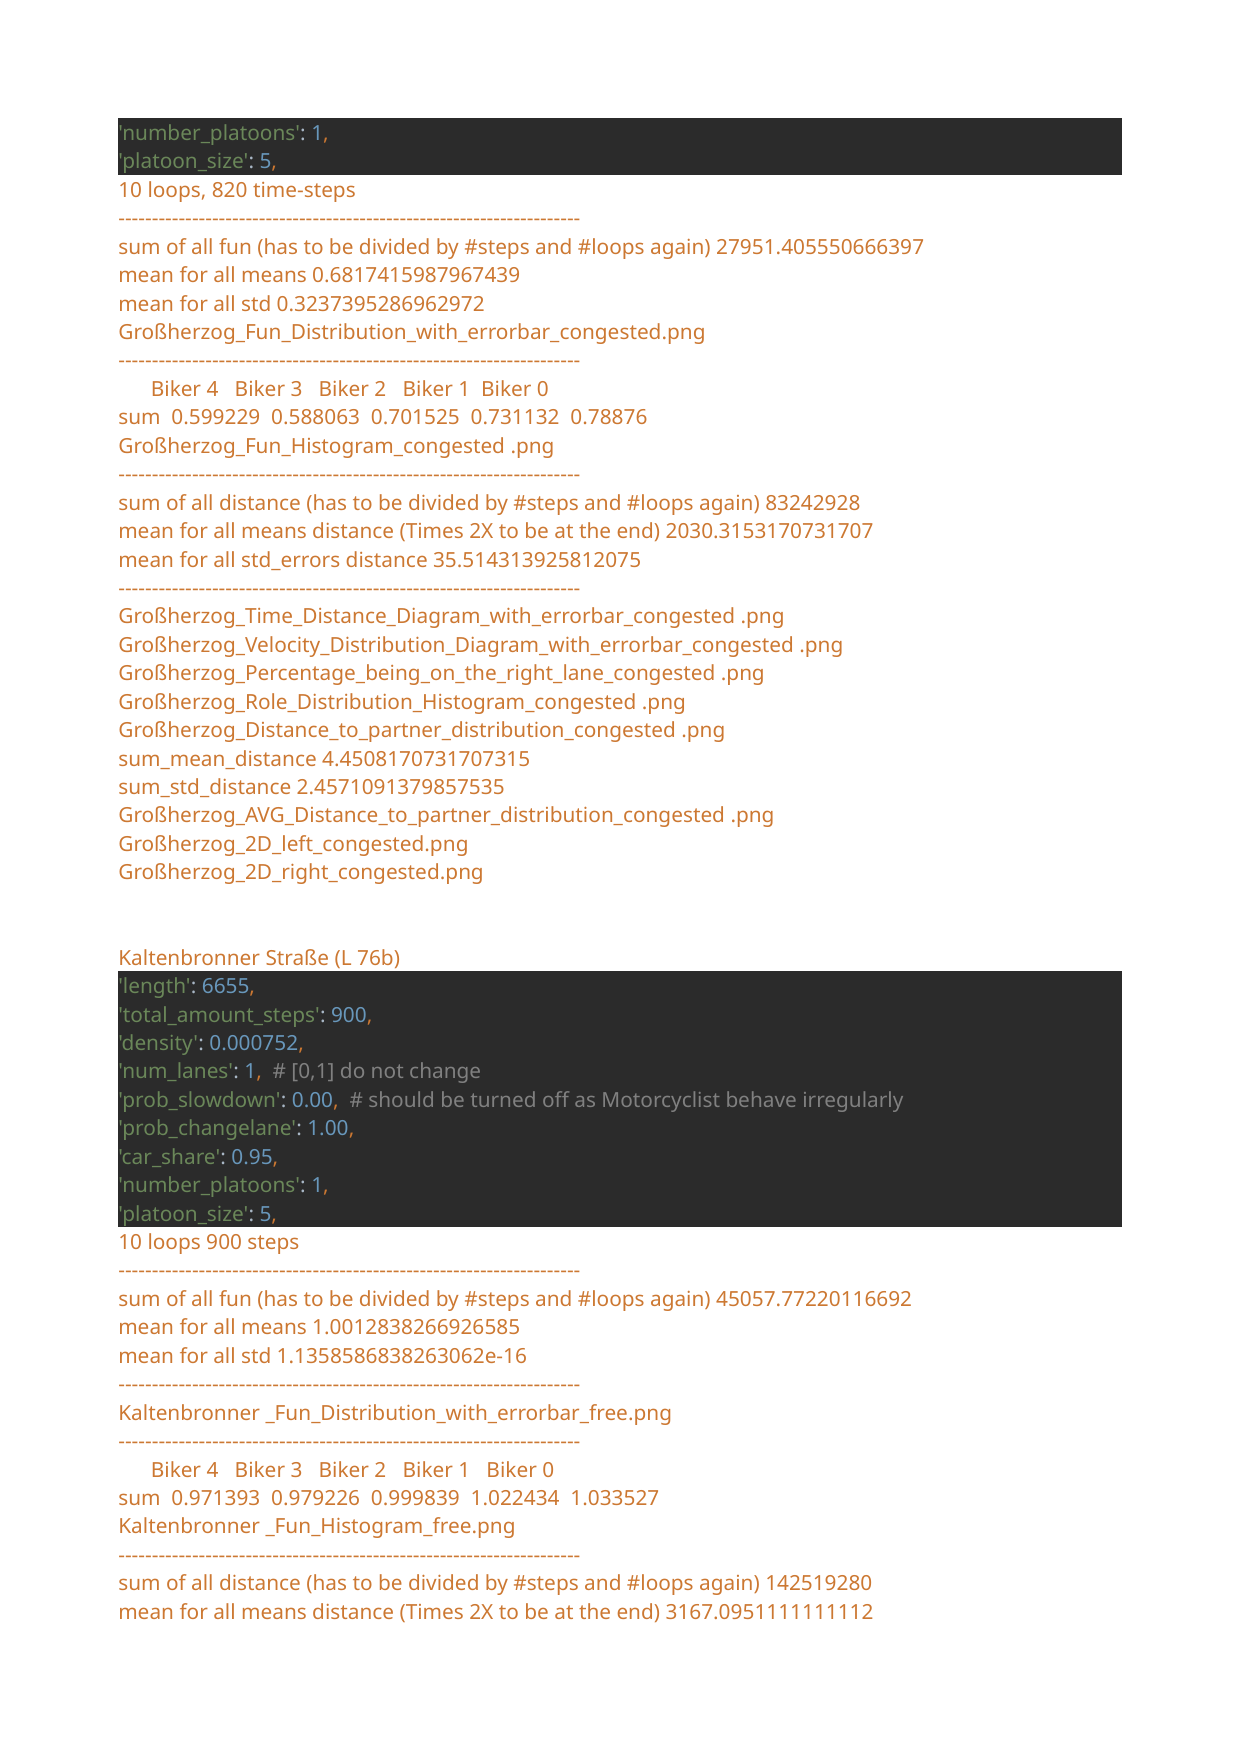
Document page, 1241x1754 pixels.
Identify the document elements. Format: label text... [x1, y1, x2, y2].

text --------------------------------------------------------------------- [118, 1540, 1122, 1568]
text Großherzog_2D_right_congested.png [118, 857, 1122, 886]
text sum 0.971393 0.979226 0.999839 1.022434 1.033527 [118, 1483, 1122, 1512]
text --------------------------------------------------------------------- [118, 1369, 1122, 1398]
text sum of all distance (has to be divided by #steps and #loops again) 142519280 [118, 1568, 1122, 1597]
text --------------------------------------------------------------------- [118, 1426, 1122, 1455]
text Großherzog_2D_left_congested.png [118, 829, 1122, 857]
text --------------------------------------------------------------------- [118, 573, 1122, 602]
text sum of all distance (has to be divided by #steps and #loops again) 83242928 [118, 488, 1122, 516]
text sum_mean_distance 4.4508170731707315 [118, 744, 1122, 772]
text sum_std_distance 2.4571091379857535 [118, 772, 1122, 801]
text mean for all means 0.6817415987967439 [118, 260, 1122, 289]
text mean for all means distance (Times 2X to be at the end) 2030.3153170731707 [118, 516, 1122, 545]
text Großherzog_Role_Distribution_Histogram_congested .png [118, 687, 1122, 715]
text sum of all fun (has to be divided by #steps and #loops again) 45057.77220116692 [118, 1284, 1122, 1312]
text sum 0.599229 0.588063 0.701525 0.731132 0.78876 [118, 402, 1122, 431]
text mean for all std_errors distance 35.514313925812075 [118, 545, 1122, 573]
text Kaltenbronner _Fun_Histogram_free.png [118, 1512, 1122, 1540]
text Biker 4 Biker 3 Biker 2 Biker 1 Biker 0 [118, 1455, 1122, 1483]
text --------------------------------------------------------------------- [118, 459, 1122, 488]
text Großherzog_Time_Distance_Diagram_with_errorbar_congested .png [118, 602, 1122, 630]
text --------------------------------------------------------------------- [118, 203, 1122, 232]
text Großherzog_Distance_to_partner_distribution_congested .png [118, 715, 1122, 744]
text 'length': 6655, 'total_amount_steps': 900, 'density': 0.000752, 'num_lanes': 1, # [0,1] do not change 'prob_slowdown': 0.00, # should be turned off as Motorcyclist behave irregularly 'prob_changelane': 1.00, 'car_share': 0.95, 'number_platoons': 1, 'platoon_size': 5, [118, 971, 1122, 1227]
text 10 loops, 820 time-steps [118, 175, 1122, 203]
text Großherzog_Velocity_Distribution_Diagram_with_errorbar_congested .png [118, 630, 1122, 658]
text Biker 4 Biker 3 Biker 2 Biker 1 Biker 0 [118, 374, 1122, 402]
text Großherzog_Percentage_being_on_the_right_lane_congested .png [118, 658, 1122, 687]
text 10 loops 900 steps [118, 1227, 1122, 1256]
text mean for all means distance (Times 2X to be at the end) 3167.0951111111112 [118, 1597, 1122, 1625]
text Großherzog_Fun_Histogram_congested .png [118, 431, 1122, 459]
text Großherzog_Fun_Distribution_with_errorbar_congested.png [118, 317, 1122, 346]
text --------------------------------------------------------------------- [118, 346, 1122, 374]
text sum of all fun (has to be divided by #steps and #loops again) 27951.405550666397 [118, 232, 1122, 260]
text mean for all std 0.3237395286962972 [118, 289, 1122, 317]
text Großherzog_AVG_Distance_to_partner_distribution_congested .png [118, 801, 1122, 829]
text mean for all std 1.1358586838263062e-16 [118, 1341, 1122, 1369]
text 'number_platoons': 1, 'platoon_size': 5, [118, 118, 1122, 175]
text mean for all means 1.0012838266926585 [118, 1312, 1122, 1341]
text --------------------------------------------------------------------- [118, 1256, 1122, 1284]
text Kaltenbronner Straße (L 76b) [118, 943, 1122, 971]
text Kaltenbronner _Fun_Distribution_with_errorbar_free.png [118, 1398, 1122, 1426]
